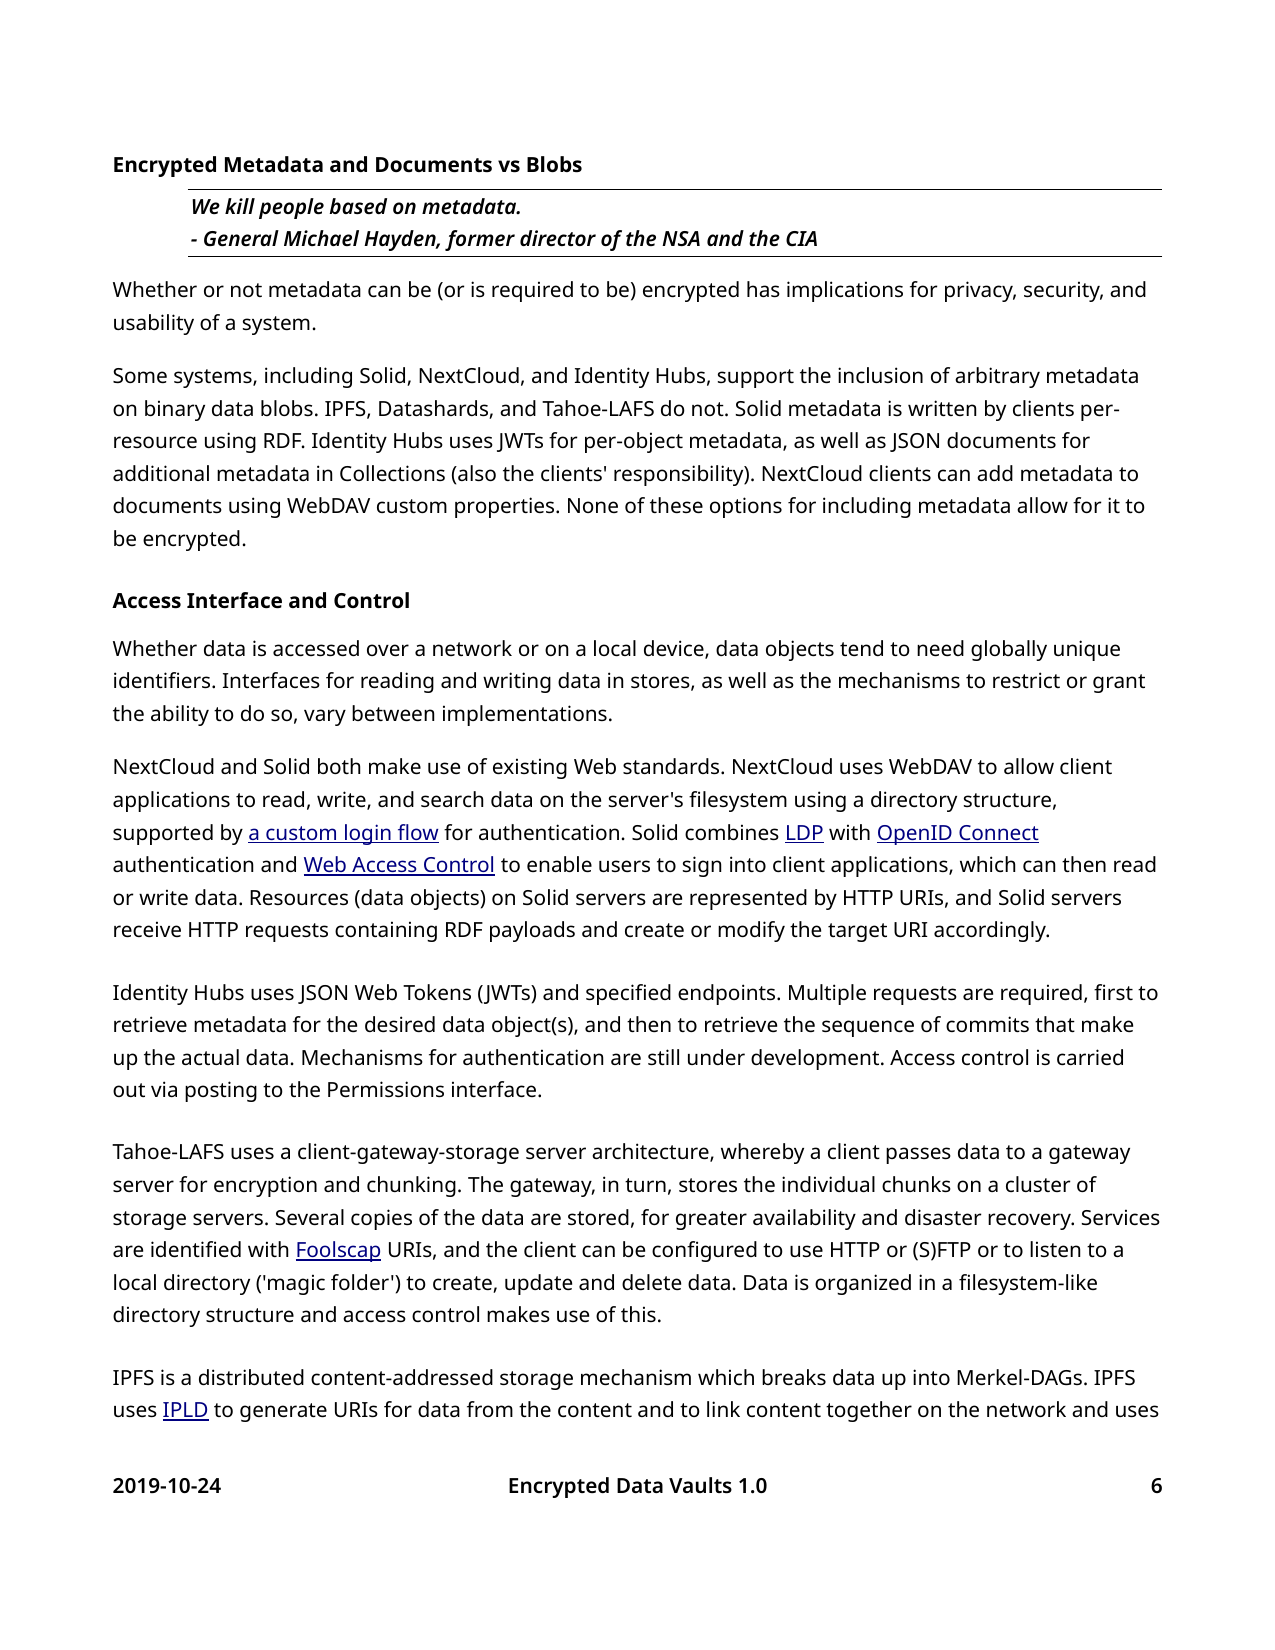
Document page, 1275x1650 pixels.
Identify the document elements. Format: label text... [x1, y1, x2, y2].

text Some systems, including Solid, NextCloud, and Identity Hubs, support the inclusion of arbitrary metadata on binary data blobs. IPFS, Datashards, and Tahoe-LAFS do not. Solid metadata is written by clients per-resource using RDF. Identity Hubs uses JWTs for per-object metadata, as well as JSON documents for additional metadata in Collections (also the clients' responsibility). NextCloud clients can add metadata to documents using WebDAV custom properties. None of these options for including metadata allow for it to be encrypted. [112, 361, 1162, 553]
text Identity Hubs uses JSON Web Tokens (JWTs) and specified endpoints. Multiple requests are required, first to retrieve metadata for the desired data object(s), and then to retrieve the sequence of commits that make up the actual data. Mechanisms for authentication are still under development. Access control is carried out via posting to the Permissions interface. [112, 978, 1162, 1104]
text NextCloud and Solid both make use of existing Web standards. NextCloud uses WebDAV to allow client applications to read, write, and search data on the server's filesystem using a directory structure, supported by a custom login flow for authentication. Solid combines LDP with OpenID Connect authentication and Web Access Control to enable users to sign into client applications, which can then read or write data. Resources (data objects) on Solid servers are represented by HTTP URIs, and Solid servers receive HTTP requests containing RDF payloads and create or modify the target URI accordingly. [112, 752, 1162, 944]
subtitle Encrypted Metadata and Documents vs Blobs [112, 150, 1162, 178]
text We kill people based on metadata. [187, 190, 1162, 220]
text Tahoe-LAFS uses a client-gateway-storage server architecture, whereby a client passes data to a gateway server for encryption and chunking. The gateway, in turn, stores the individual chunks on a cluster of storage servers. Several copies of the data are stored, for greater availability and disaster recovery. Services are identified with Foolscap URIs, and the client can be configured to use HTTP or (S)FTP or to listen to a local directory ('magic folder') to create, update and delete data. Data is organized in a filesystem-like directory structure and access control makes use of this. [112, 1137, 1162, 1329]
subtitle Access Interface and Control [112, 586, 1162, 615]
text - General Michael Hayden, former director of the NSA and the CIA [187, 221, 1162, 256]
text Whether data is accessed over a network or on a local device, data objects tend to need globally unique identifiers. Interfaces for reading and writing data in stores, as well as the mechanisms to restrict or grant the ability to do so, vary between implementations. [112, 634, 1162, 727]
text IPFS is a distributed content-addressed storage mechanism which breaks data up into Merkel-DAGs. IPFS uses IPLD to generate URIs for data from the content and to link content together on the network and uses [112, 1363, 1162, 1424]
text Whether or not metadata can be (or is required to be) encrypted has implications for privacy, security, and usability of a system. [112, 275, 1162, 336]
